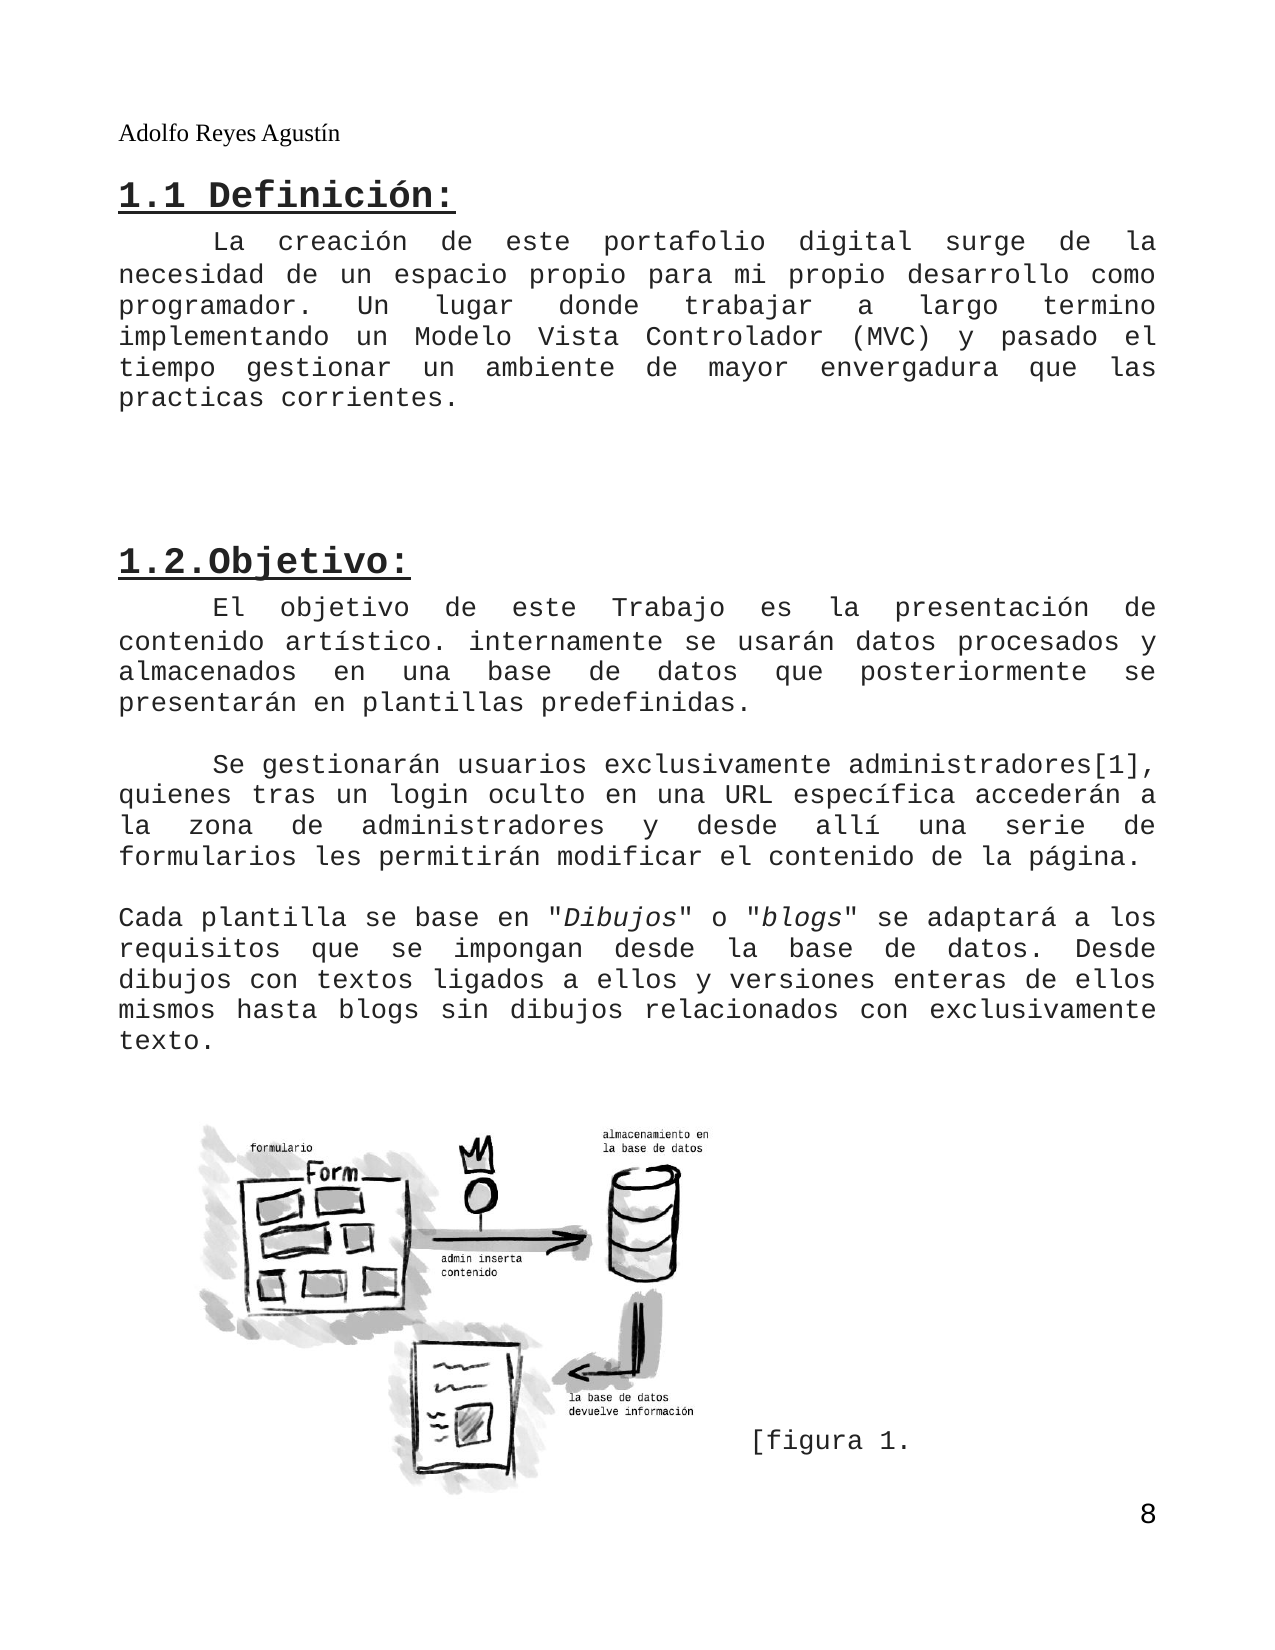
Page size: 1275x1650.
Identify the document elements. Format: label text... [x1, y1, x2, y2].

text La creación de este portafolio digital surge de la necesidad de un espacio propio para mi propio desarrollo como programador. Un lugar donde trabajar a largo termino implementando un Modelo Vista Controlador (MVC) y pasado el tiempo gestionar un ambiente de mayor envergadura que las practicas corrientes. [118, 219, 1157, 415]
text El objetivo de este Trabajo es la presentación de contenido artístico. internamente se usarán datos procesados y almacenados en una base de datos que posteriormente se presentarán en plantillas predefinidas. [118, 585, 1157, 720]
text 1.2.Objetivo: [118, 542, 1157, 585]
text 1.1 Definición: [118, 176, 1157, 219]
text [118, 1426, 163, 1457]
picture [163, 1073, 750, 1515]
text Cada plantilla se base en "Dibujos" o "blogs" se adaptará a los requisitos que se impongan desde la base de datos. Desde dibujos con textos ligados a ellos y versiones enteras de ellos mismos hasta blogs sin dibujos relacionados con exclusivamente texto. [118, 904, 1157, 1058]
text Se gestionarán usuarios exclusivamente administradores[1], quienes tras un login oculto en una URL específica accederán a la zona de administradores y desde allí una serie de formularios les permitirán modificar el contenido de la página. [118, 750, 1157, 873]
text [figura 1. [750, 1426, 1157, 1457]
